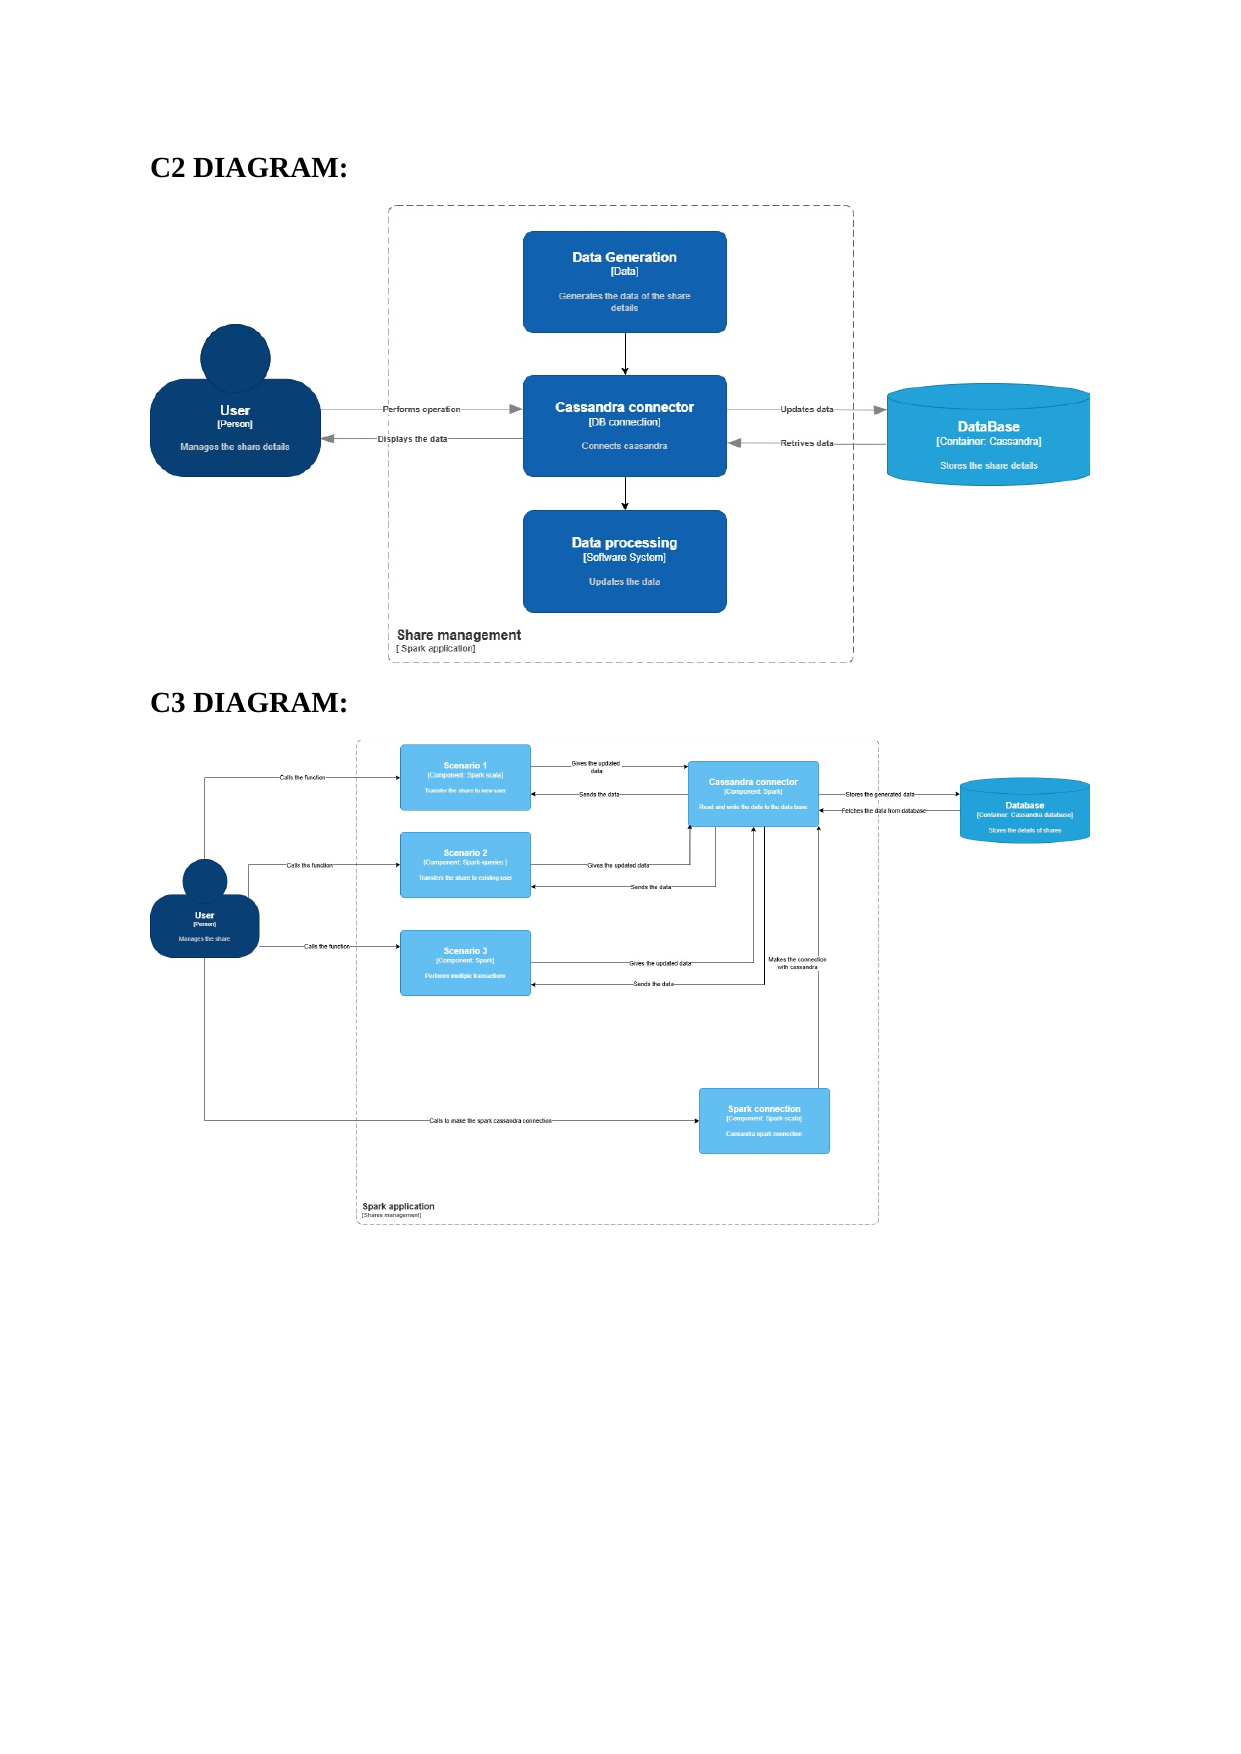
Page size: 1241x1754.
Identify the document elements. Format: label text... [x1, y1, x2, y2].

text C2 DIAGRAM: [150, 150, 1090, 183]
text C3 DIAGRAM: [150, 685, 1090, 718]
